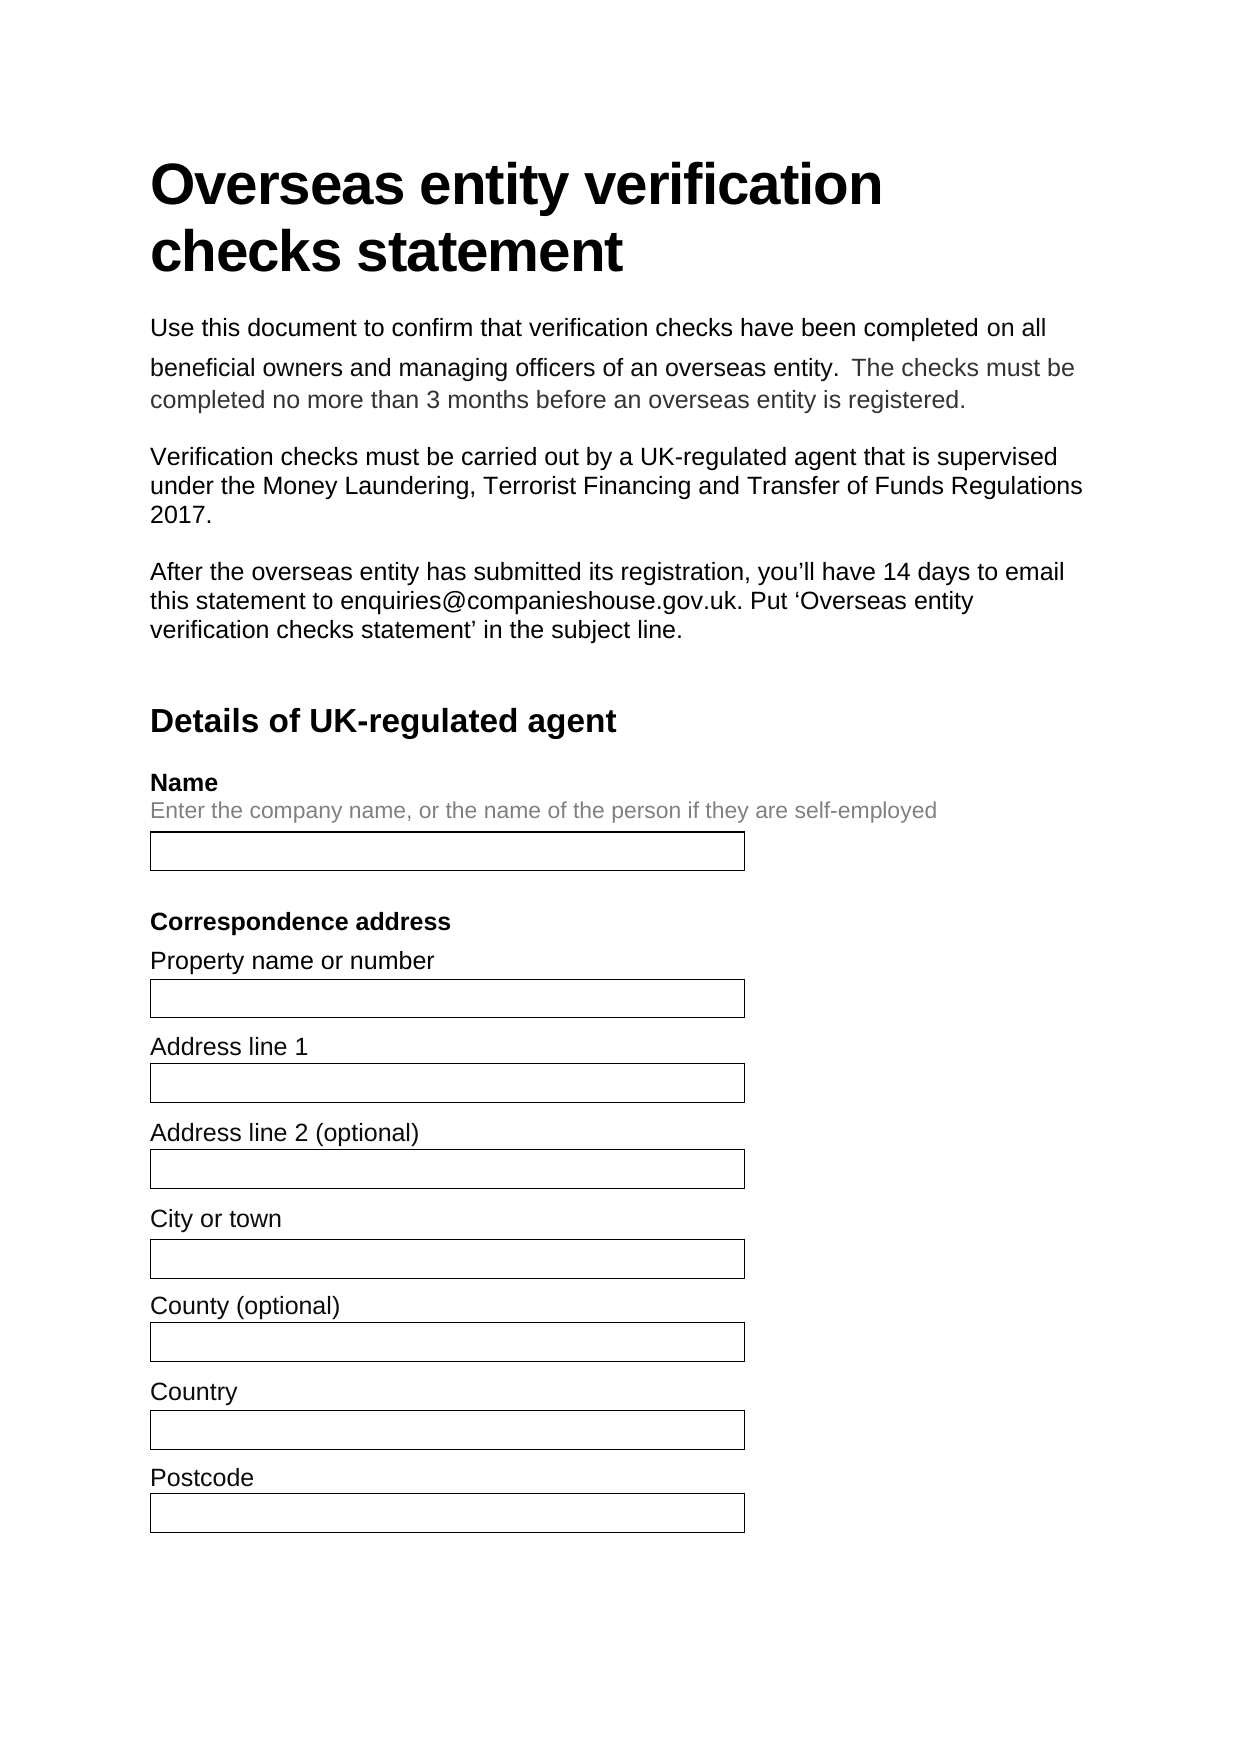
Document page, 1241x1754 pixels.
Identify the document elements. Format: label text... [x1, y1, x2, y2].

text Overseas entity verification checks statement [150, 150, 1090, 284]
text Postcode [150, 1463, 1090, 1492]
text County (optional) [150, 1291, 1090, 1319]
text Use this document to confirm that verification checks have been completed on all beneficial owners and managing officers of an overseas entity. The checks must be completed no more than 3 months before an overseas entity is registered. [150, 313, 1090, 413]
text Verification checks must be carried out by a UK-regulated agent that is supervised under the Money Laundering, Terrorist Financing and Transfer of Funds Regulations 2017. [150, 442, 1090, 528]
text City or town [150, 1204, 1090, 1233]
text Country [150, 1377, 1090, 1406]
text After the overseas entity has submitted its registration, you’ll have 14 days to email this statement to enquiries@companieshouse.gov.uk. Put ‘Overseas entity verification checks statement’ in the subject line. [150, 557, 1090, 643]
text Details of UK-regulated agent [150, 701, 1090, 739]
text Name [150, 768, 1090, 797]
text Address line 1 [150, 1032, 1090, 1061]
text Correspondence address [150, 907, 1090, 936]
text Property name or number [150, 946, 1090, 974]
text Enter the company name, or the name of the person if they are self-employed [150, 797, 1090, 823]
text Address line 2 (optional) [150, 1118, 1090, 1147]
